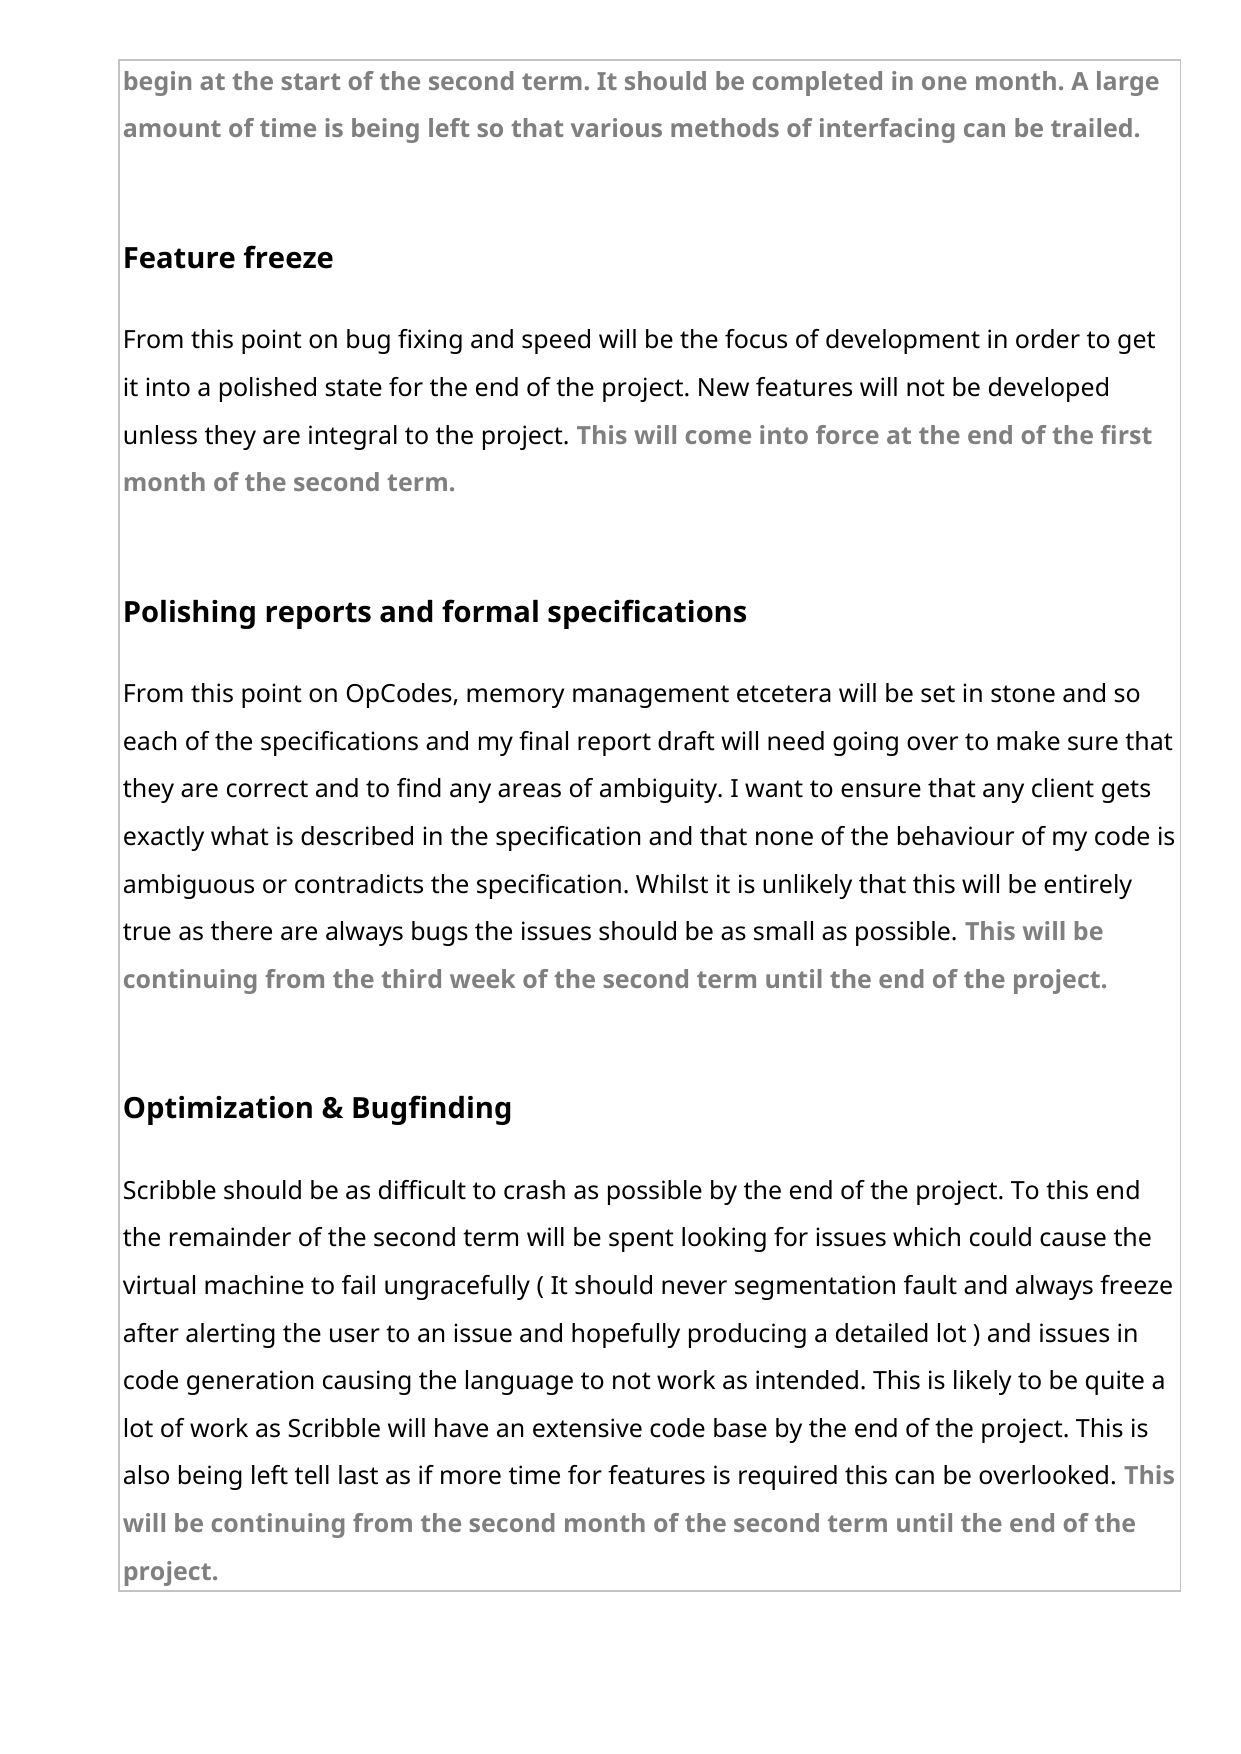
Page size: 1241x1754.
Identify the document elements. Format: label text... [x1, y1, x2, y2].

text Scribble should be as difficult to crash as possible by the end of the project. To this end the remainder of the second term will be spent looking for issues which could cause the virtual machine to fail ungracefully ( It should never segmentation fault and always freeze after alerting the user to an issue and hopefully producing a detailed lot ) and issues in code generation causing the language to not work as intended. This is likely to be quite a lot of work as Scribble will have an extensive code base by the end of the project. This is also being left tell last as if more time for features is required this can be overlooked. This will be continuing from the second month of the second term until the end of the project. [120, 1168, 1180, 1590]
text From this point on bug fixing and speed will be the focus of development in order to get it into a polished state for the end of the project. New features will not be developed unless they are integral to the project. This will come into force at the end of the first month of the second term. [120, 318, 1180, 499]
subtitle Feature freeze [120, 233, 1180, 277]
text begin at the start of the second term. It should be completed in one month. A large amount of time is being left so that various methods of interfacing can be trailed. [120, 61, 1180, 145]
text From this point on OpCodes, memory management etcetera will be set in stone and so each of the specifications and my final report draft will need going over to make sure that they are correct and to find any areas of ambiguity. I want to ensure that any client gets exactly what is described in the specification and that none of the behaviour of my code is ambiguous or contradicts the specification. Whilst it is unlikely that this will be entirely true as there are always bugs the issues should be as small as possible. This will be continuing from the third week of the second term until the end of the project. [120, 671, 1180, 996]
subtitle Polishing reports and formal specifications [120, 586, 1180, 631]
subtitle Optimization & Bugfinding [120, 1083, 1180, 1127]
